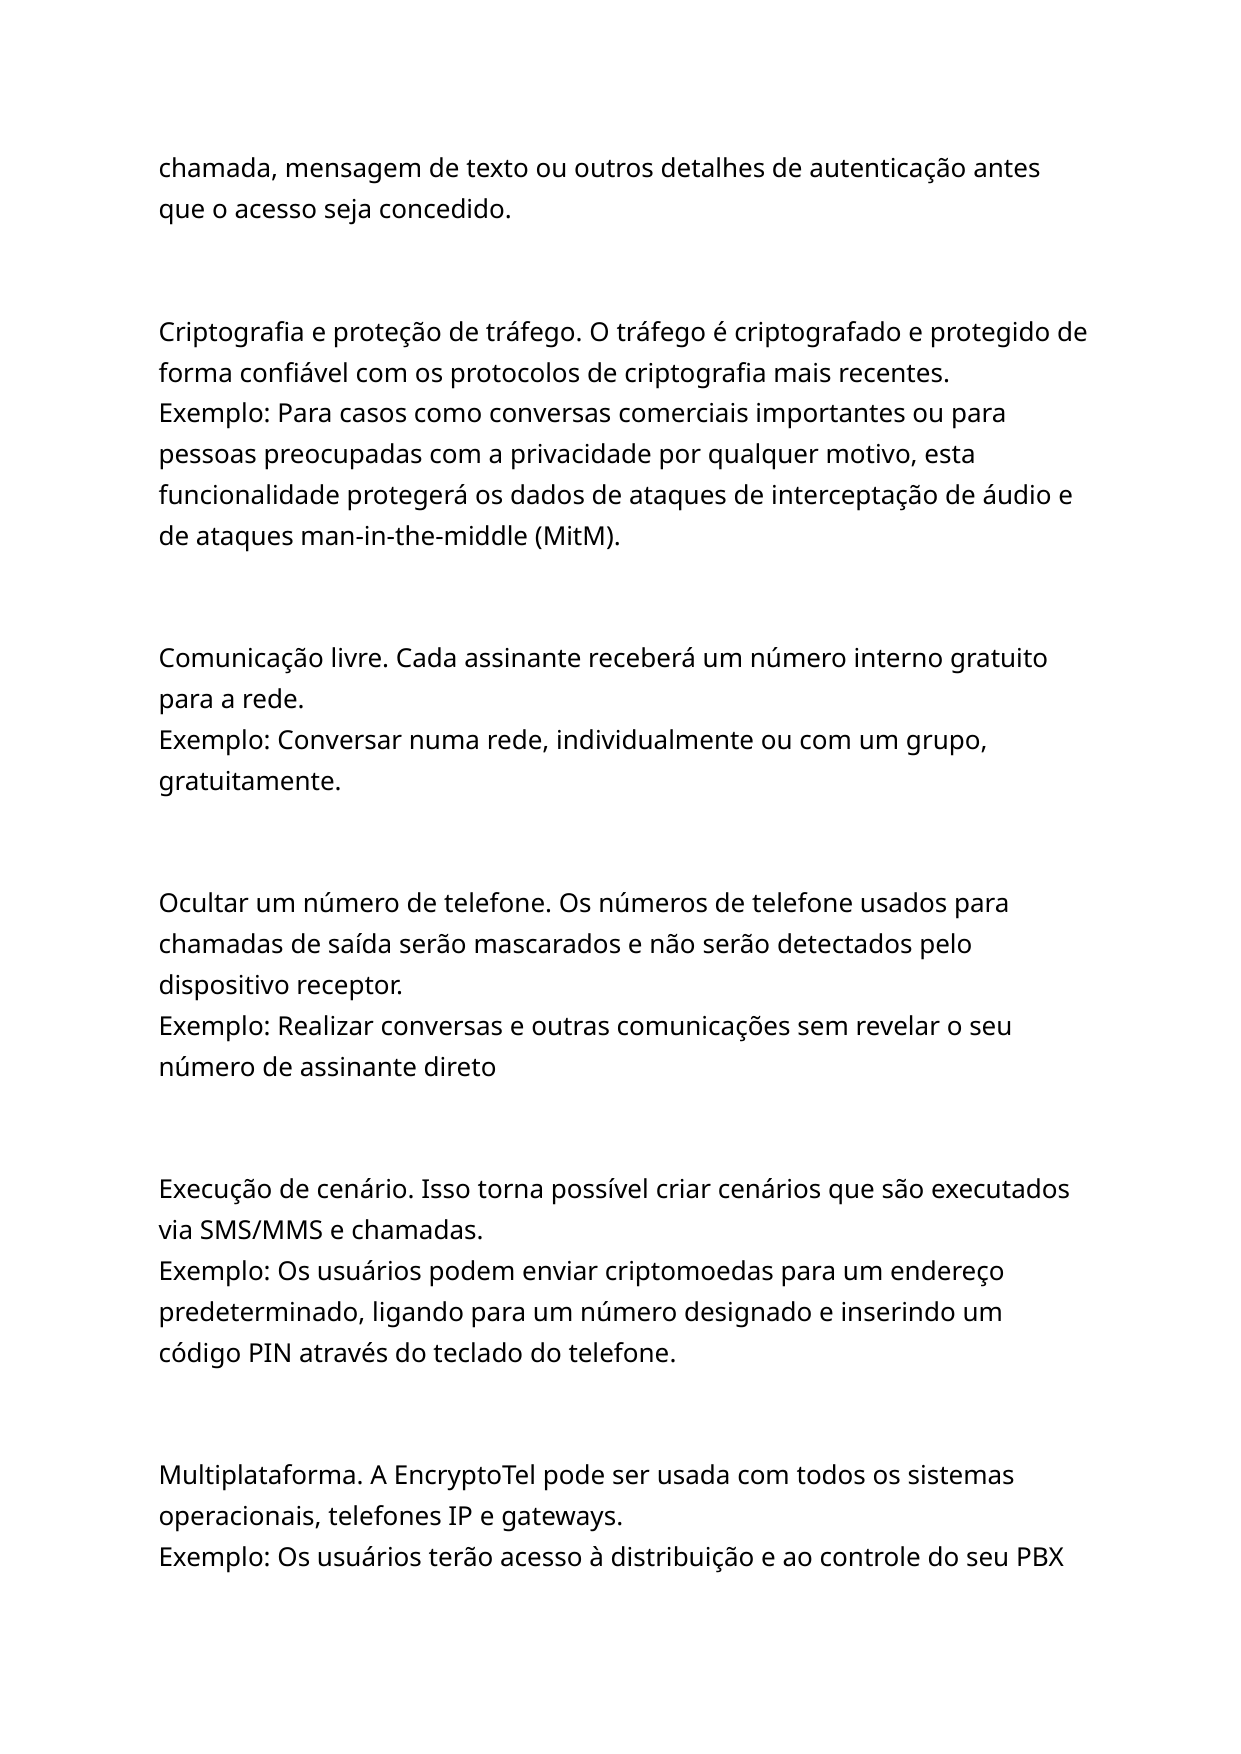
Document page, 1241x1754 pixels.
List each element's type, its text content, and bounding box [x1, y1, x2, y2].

text Multiplataforma. A EncryptoTel pode ser usada com todos os sistemas operacionais, telefones IP e gateways. Exemplo: Os usuários terão acesso à distribuição e ao controle do seu PBX [158, 1457, 1090, 1574]
text Execução de cenário. Isso torna possível criar cenários que são executados via SMS/MMS e chamadas. Exemplo: Os usuários podem enviar criptomoedas para um endereço predeterminado, ligando para um número designado e inserindo um código PIN através do teclado do telefone. [158, 1171, 1090, 1370]
text Ocultar um número de telefone. Os números de telefone usados para chamadas de saída serão mascarados e não serão detectados pelo dispositivo receptor. Exemplo: Realizar conversas e outras comunicações sem revelar o seu número de assinante direto [158, 885, 1090, 1084]
text Criptografia e proteção de tráfego. O tráfego é criptografado e protegido de forma confiável com os protocolos de criptografia mais recentes. Exemplo: Para casos como conversas comerciais importantes ou para pessoas preocupadas com a privacidade por qualquer motivo, esta funcionalidade protegerá os dados de ataques de interceptação de áudio e de ataques man-in-the-middle (MitM). [158, 313, 1090, 553]
text Comunicação livre. Cada assinante receberá um número interno gratuito para a rede. Exemplo: Conversar numa rede, individualmente ou com um grupo, gratuitamente. [158, 640, 1090, 798]
text chamada, mensagem de texto ou outros detalhes de autenticação antes que o acesso seja concedido. [158, 150, 1090, 226]
